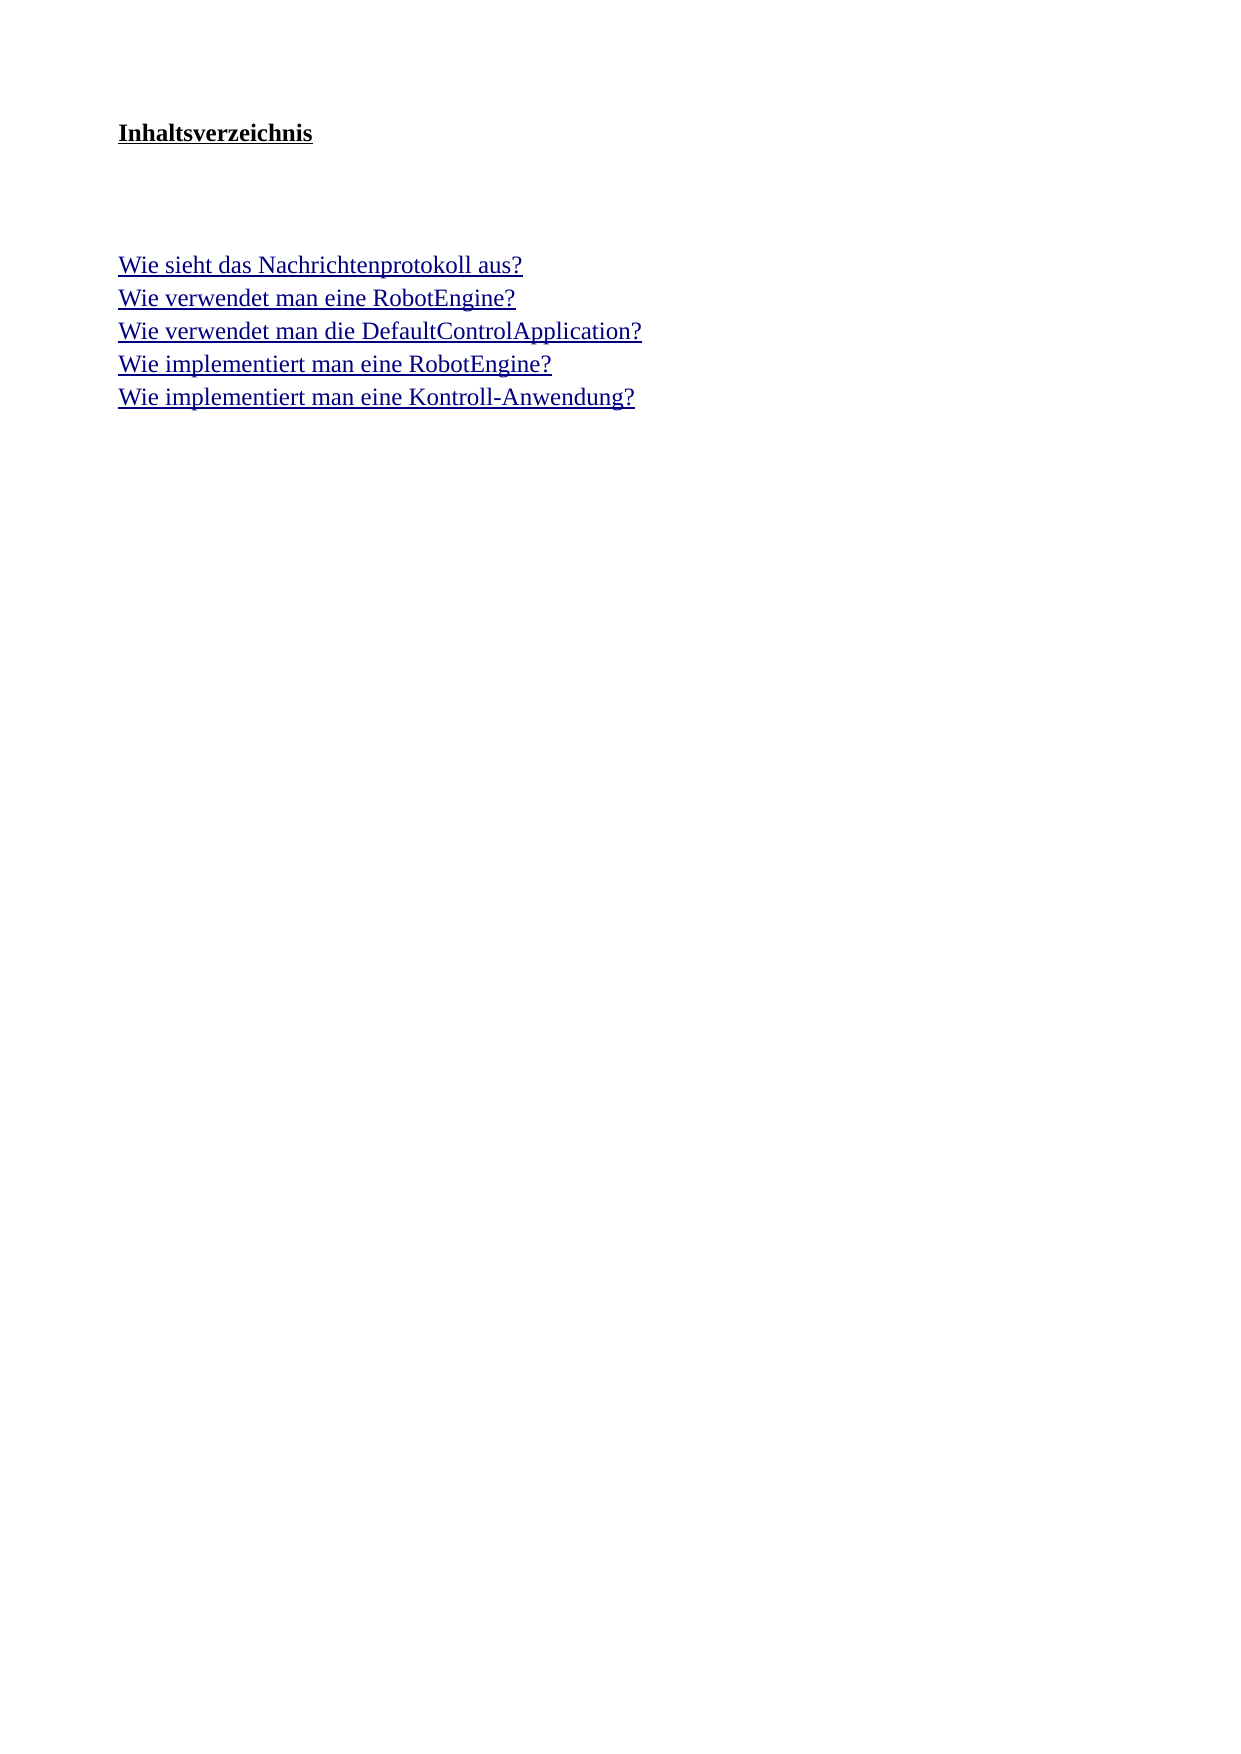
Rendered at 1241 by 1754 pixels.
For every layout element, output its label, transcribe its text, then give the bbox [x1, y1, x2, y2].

text Wie sieht das Nachrichtenprotokoll aus? [118, 250, 1122, 279]
text Wie verwendet man die DefaultControlApplication? [118, 316, 1122, 345]
text Wie implementiert man eine RobotEngine? [118, 349, 1122, 378]
text Wie implementiert man eine Kontroll-Anwendung? [118, 382, 1122, 411]
text Wie verwendet man eine RobotEngine? [118, 283, 1122, 312]
text Inhaltsverzeichnis [118, 118, 1122, 147]
